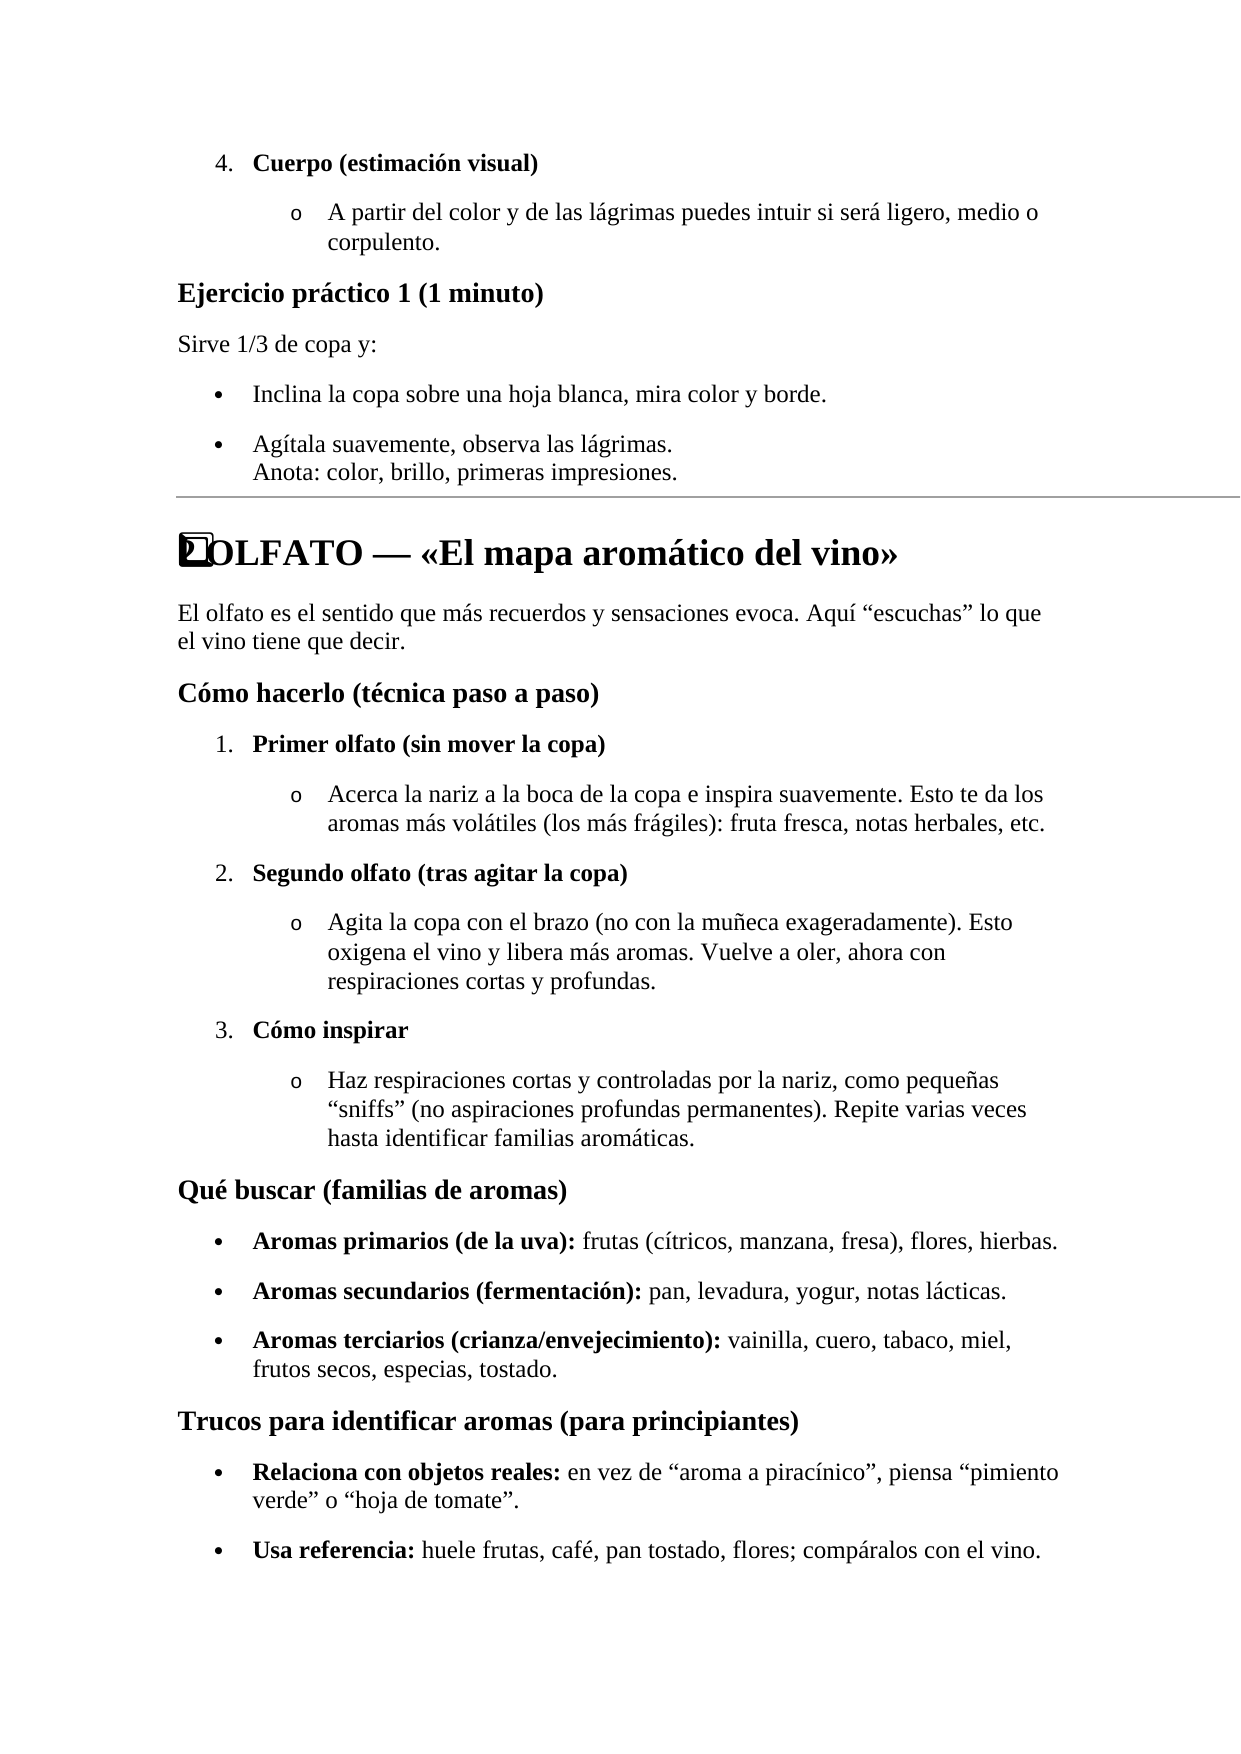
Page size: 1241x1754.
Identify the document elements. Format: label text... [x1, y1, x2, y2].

list Cuerpo (estimación visual) [215, 148, 1063, 176]
list Aromas terciarios (crianza/envejecimiento): vainilla, cuero, tabaco, miel, frutos secos, especias, tostado. [215, 1325, 1063, 1383]
list Relaciona con objetos reales: en vez de “aroma a piracínico”, piensa “pimiento verde” o “hoja de tomate”. [215, 1457, 1063, 1514]
list Usa referencia: huele frutas, café, pan tostado, flores; compáralos con el vino. [215, 1535, 1063, 1564]
list Aromas primarios (de la uva): frutas (cítricos, manzana, fresa), flores, hierbas. [215, 1226, 1063, 1255]
text El olfato es el sentido que más recuerdos y sensaciones evoca. Aquí “escuchas” lo que el vino tiene que decir. [177, 598, 1063, 655]
list Inclina la copa sobre una hoja blanca, mira color y borde. [215, 379, 1063, 408]
list Segundo olfato (tras agitar la copa) [215, 858, 1063, 887]
subtitle Trucos para identificar aromas (para principiantes) [177, 1404, 1063, 1436]
list A partir del color y de las lágrimas puedes intuir si será ligero, medio o corpulento. [290, 197, 1063, 256]
list Acerca la nariz a la boca de la copa e inspira suavemente. Esto te da los aromas más volátiles (los más frágiles): fruta fresca, notas herbales, etc. [290, 779, 1063, 837]
list Agita la copa con el brazo (no con la muñeca exageradamente). Esto oxigena el vino y libera más aromas. Vuelve a oler, ahora con respiraciones cortas y profundas. [290, 907, 1063, 994]
subtitle 2⃣ OLFATO — «El mapa aromático del vino» [177, 526, 1063, 577]
list Primer olfato (sin mover la copa) [215, 729, 1063, 758]
list Agítala suavemente, observa las lágrimas. Anota: color, brillo, primeras impresiones. [215, 429, 1063, 486]
subtitle Cómo hacerlo (técnica paso a paso) [177, 676, 1063, 708]
list Haz respiraciones cortas y controladas por la nariz, como pequeñas “sniffs” (no aspiraciones profundas permanentes). Repite varias veces hasta identificar familias aromáticas. [290, 1065, 1063, 1152]
list Aromas secundarios (fermentación): pan, levadura, yogur, notas lácticas. [215, 1276, 1063, 1304]
subtitle Ejercicio práctico 1 (1 minuto) [177, 276, 1063, 309]
list Cómo inspirar [215, 1015, 1063, 1044]
subtitle Qué buscar (familias de aromas) [177, 1173, 1063, 1205]
text Sirve 1/3 de copa y: [177, 329, 1063, 358]
